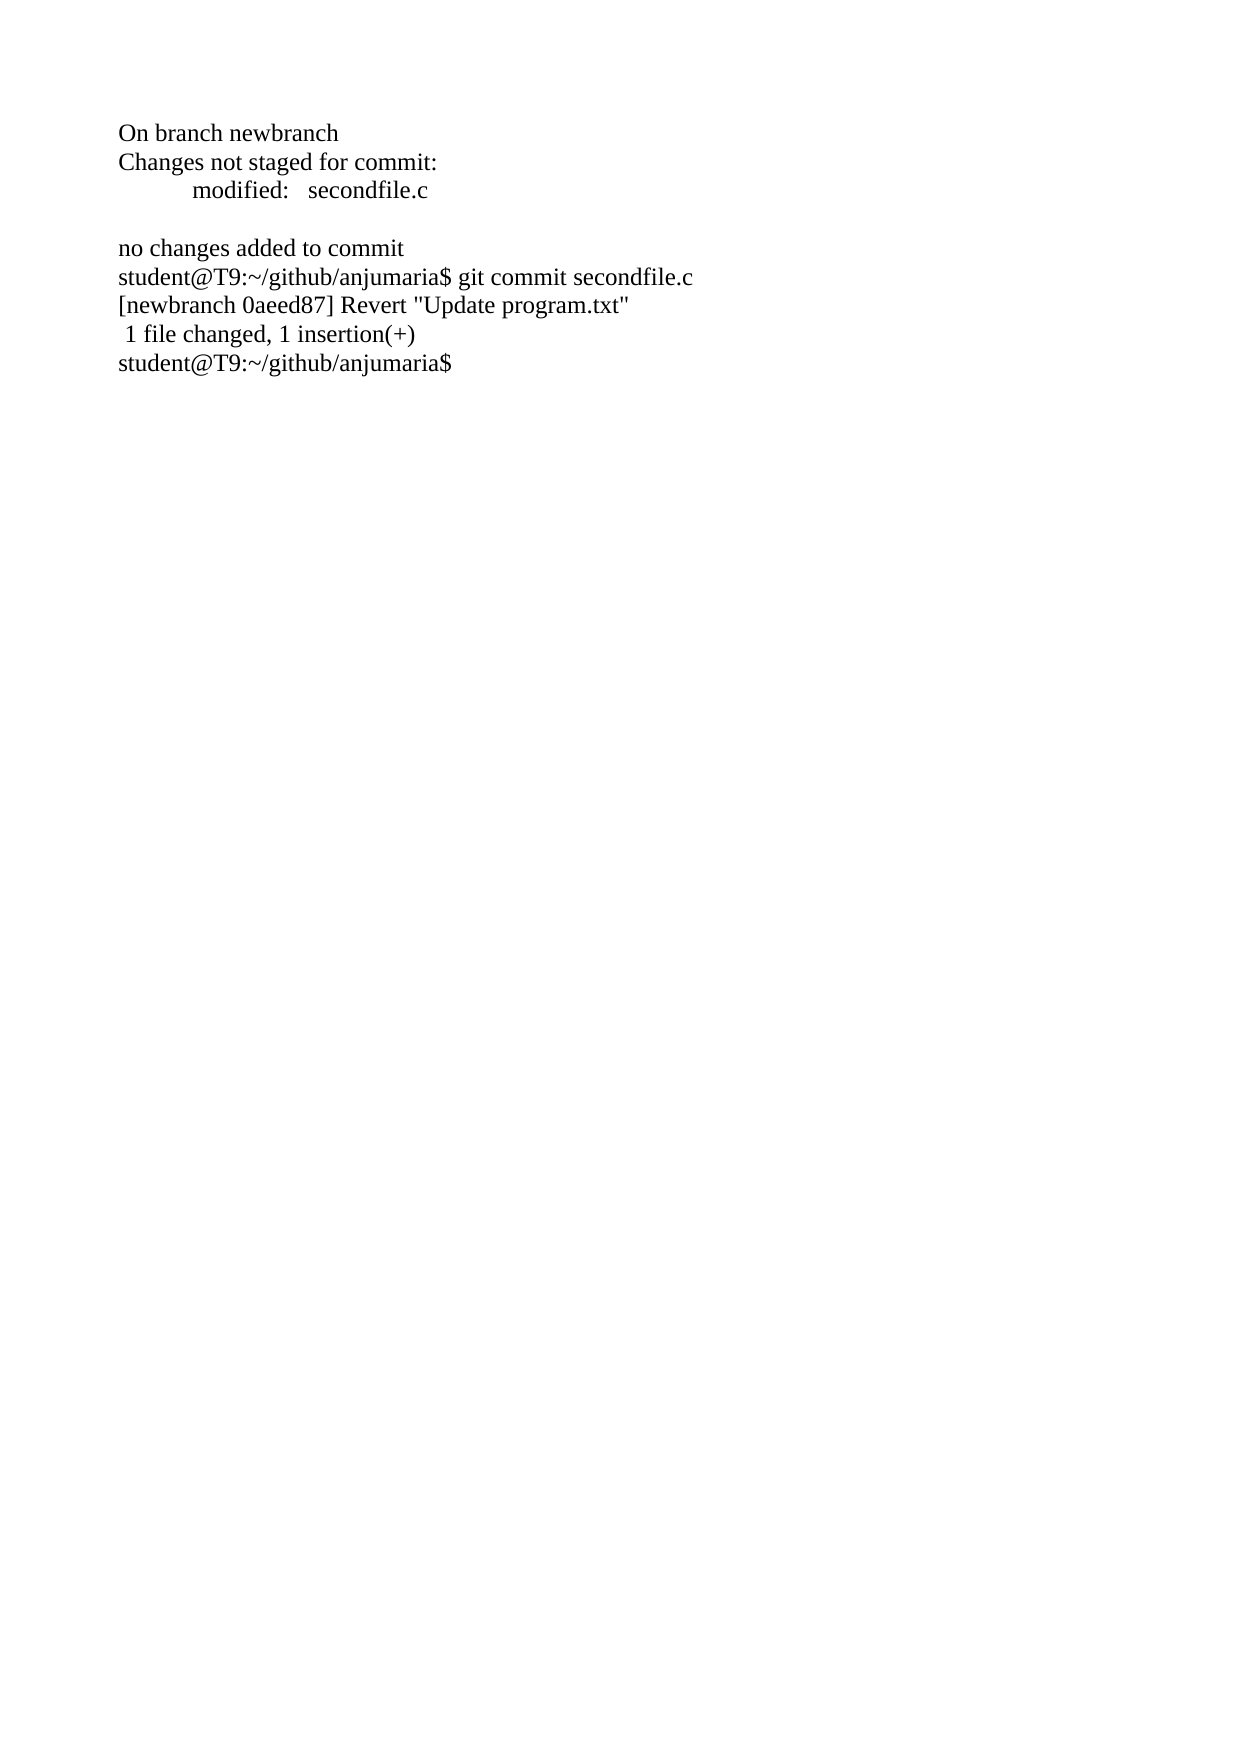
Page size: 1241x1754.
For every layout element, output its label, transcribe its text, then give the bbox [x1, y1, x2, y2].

text On branch newbranch [118, 118, 1122, 147]
text student@T9:~/github/anjumaria$ [118, 348, 1122, 377]
text modified: secondfile.c [118, 176, 1122, 204]
text [newbranch 0aeed87] Revert "Update program.txt" [118, 291, 1122, 319]
text Changes not staged for commit: [118, 147, 1122, 176]
text no changes added to commit [118, 233, 1122, 262]
text student@T9:~/github/anjumaria$ git commit secondfile.c [118, 262, 1122, 291]
text 1 file changed, 1 insertion(+) [118, 319, 1122, 348]
